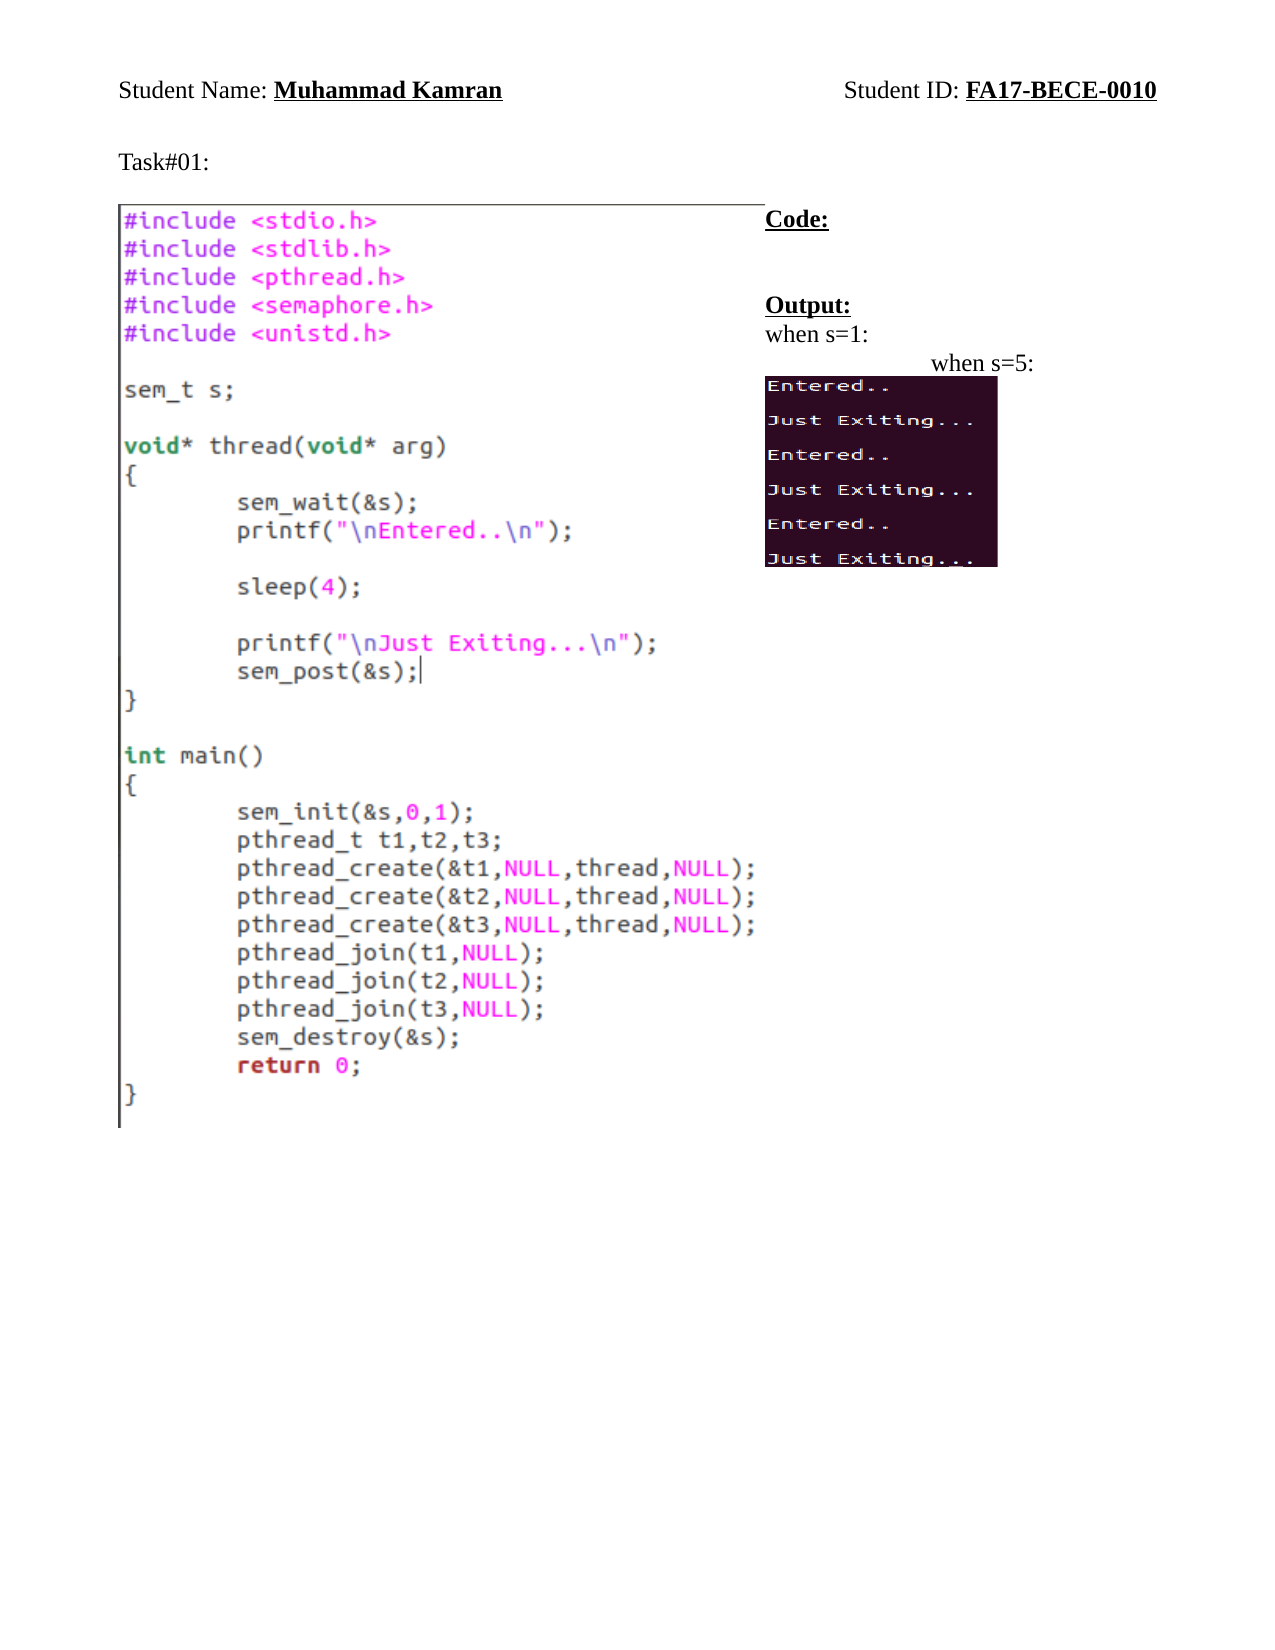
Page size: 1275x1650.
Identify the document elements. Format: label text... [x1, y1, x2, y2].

text Output: [765, 291, 1157, 319]
text Code: [765, 204, 1157, 233]
text Task#01: [118, 147, 1157, 176]
text when s=1: when s=5: [765, 319, 1157, 377]
